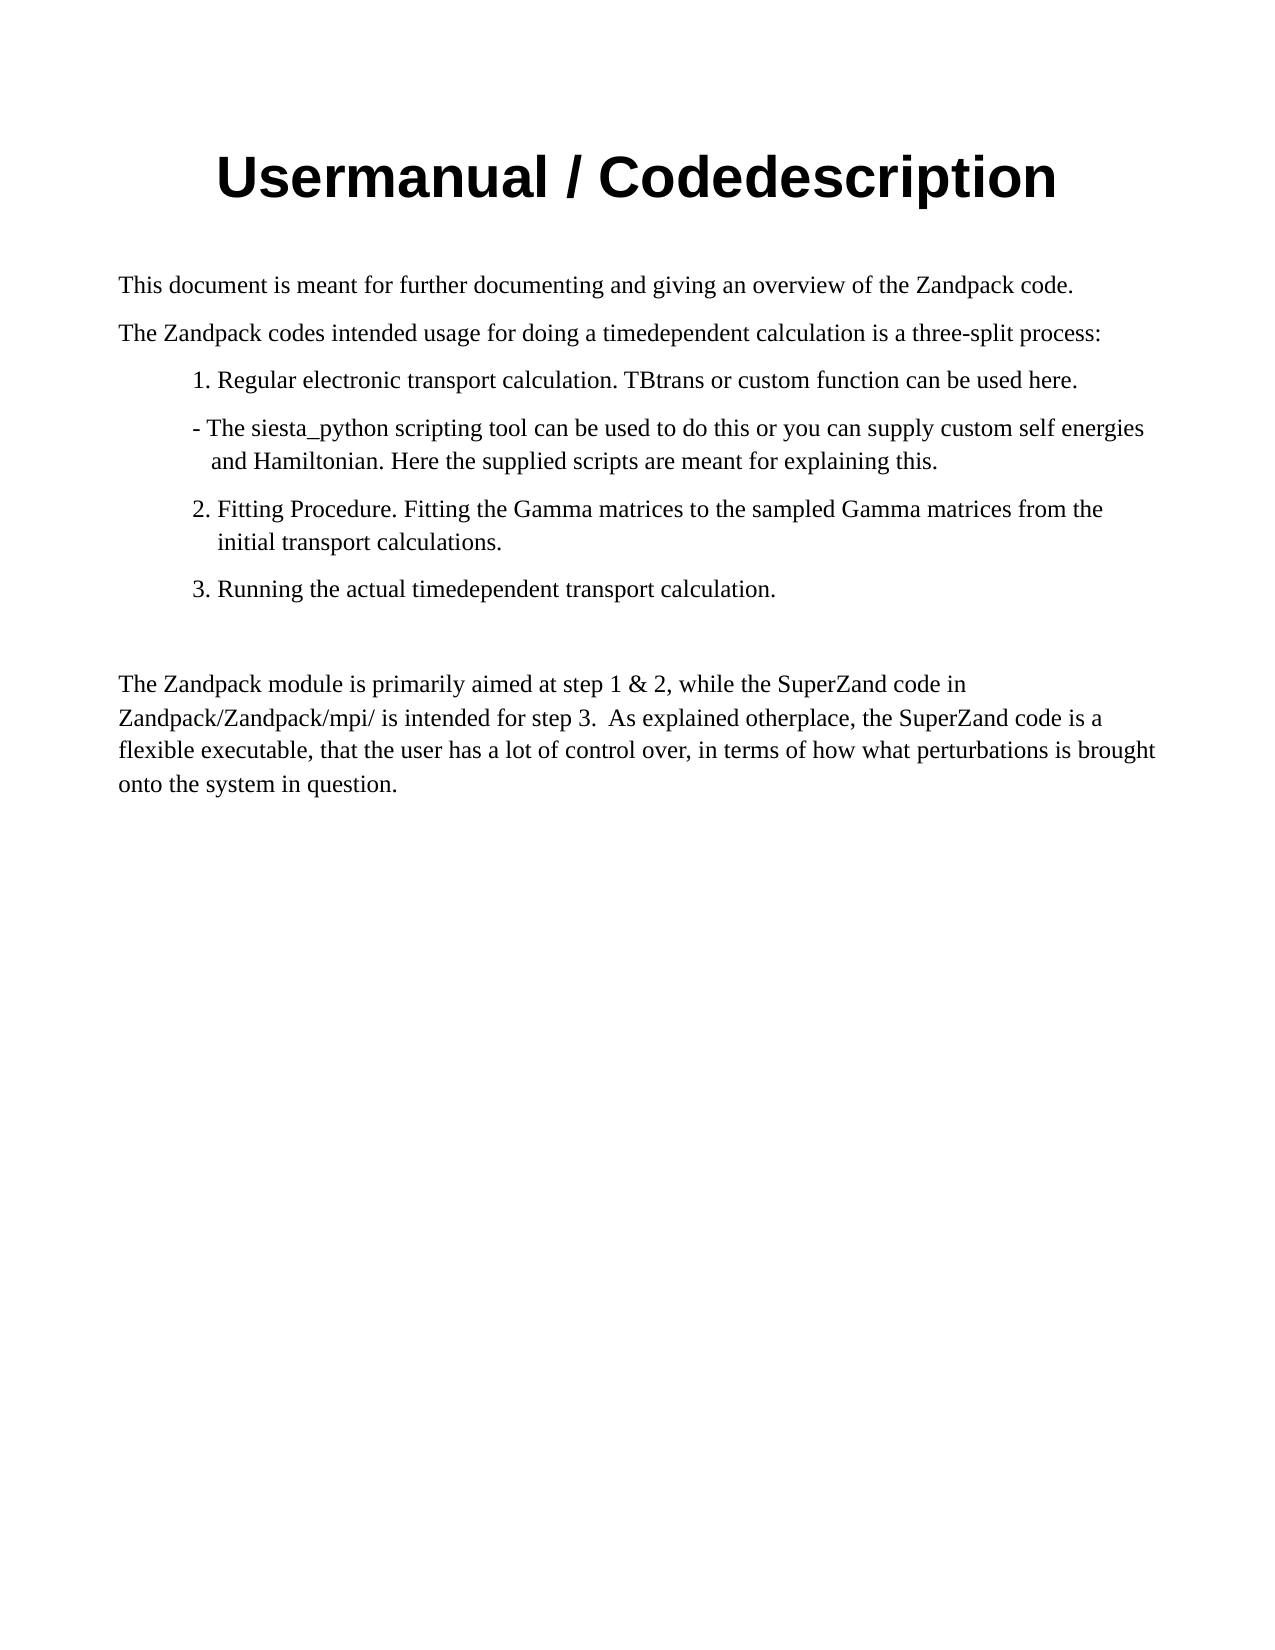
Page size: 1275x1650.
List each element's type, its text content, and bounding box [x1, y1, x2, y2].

text - The siesta_python scripting tool can be used to do this or you can supply custom self energies and Hamiltonian. Here the supplied scripts are meant for explaining this. [118, 413, 1157, 475]
text 3. Running the actual timedependent transport calculation. [118, 574, 1157, 603]
text The Zandpack module is primarily aimed at step 1 & 2, while the SuperZand code in Zandpack/Zandpack/mpi/ is intended for step 3. As explained otherplace, the SuperZand code is a flexible executable, that the user has a lot of control over, in terms of how what perturbations is brought onto the system in question. [118, 669, 1157, 797]
text The Zandpack codes intended usage for doing a timedependent calculation is a three-split process: [118, 318, 1157, 347]
text This document is meant for further documenting and giving an overview of the Zandpack code. [118, 270, 1157, 299]
title Usermanual / Codedescription [118, 143, 1157, 210]
text 2. Fitting Procedure. Fitting the Gamma matrices to the sampled Gamma matrices from the initial transport calculations. [118, 494, 1157, 556]
text 1. Regular electronic transport calculation. TBtrans or custom function can be used here. [118, 366, 1157, 394]
